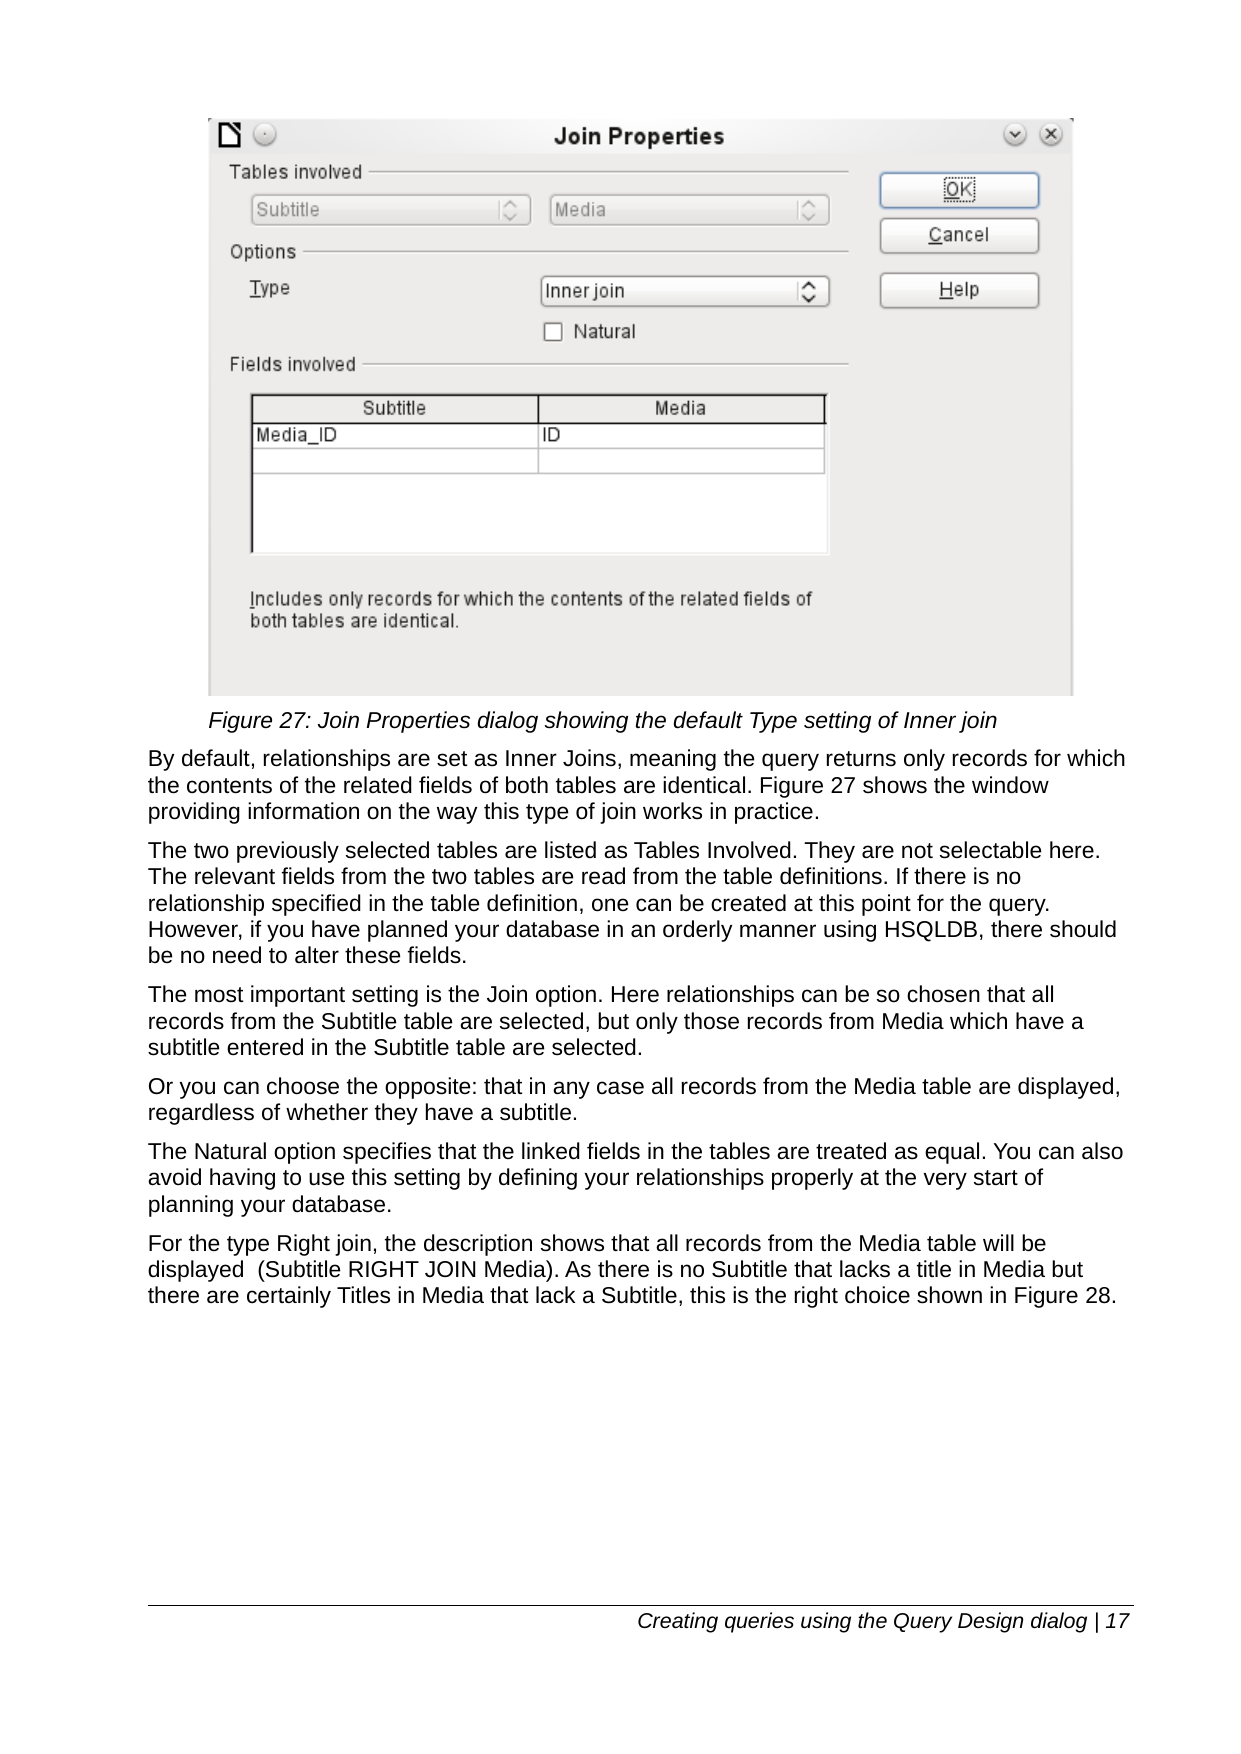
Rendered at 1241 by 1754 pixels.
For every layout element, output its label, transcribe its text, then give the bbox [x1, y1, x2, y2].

text For the type Right join, the description shows that all records from the Media table will be displayed (Subtitle RIGHT JOIN Media). As there is no Subtitle that lacks a title in Media but there are certainly Titles in Media that lack a Subtitle, this is the right choice shown in Figure 28. [148, 1229, 1134, 1309]
text Or you can choose the opposite: that in any case all records from the Media table are displayed, regardless of whether they have a subtitle. [148, 1073, 1134, 1126]
text The Natural option specifies that the linked fields in the tables are treated as equal. You can also avoid having to use this setting by defining your relationships properly at the very start of planning your database. [148, 1138, 1134, 1217]
text The two previously selected tables are listed as Tables Involved. They are not selectable here. The relevant fields from the two tables are read from the table definitions. If there is no relationship specified in the table definition, one can be created at this point for the query. However, if you have planned your database in an orderly manner using HSQLDB, there should be no need to alter these fields. [148, 837, 1134, 969]
text The most important setting is the Join option. Here relationships can be so chosen that all records from the Subtitle table are selected, but only those records from Media which have a subtitle entered in the Subtitle table are selected. [148, 981, 1134, 1060]
text By default, relationships are set as Inner Joins, meaning the query returns only records for which the contents of the related fields of both tables are identical. Figure 27 shows the window providing information on the way this type of join works in practice. [148, 745, 1134, 824]
text Figure 27: Join Properties dialog showing the default Type setting of Inner join [208, 707, 1073, 733]
picture [208, 118, 1074, 696]
